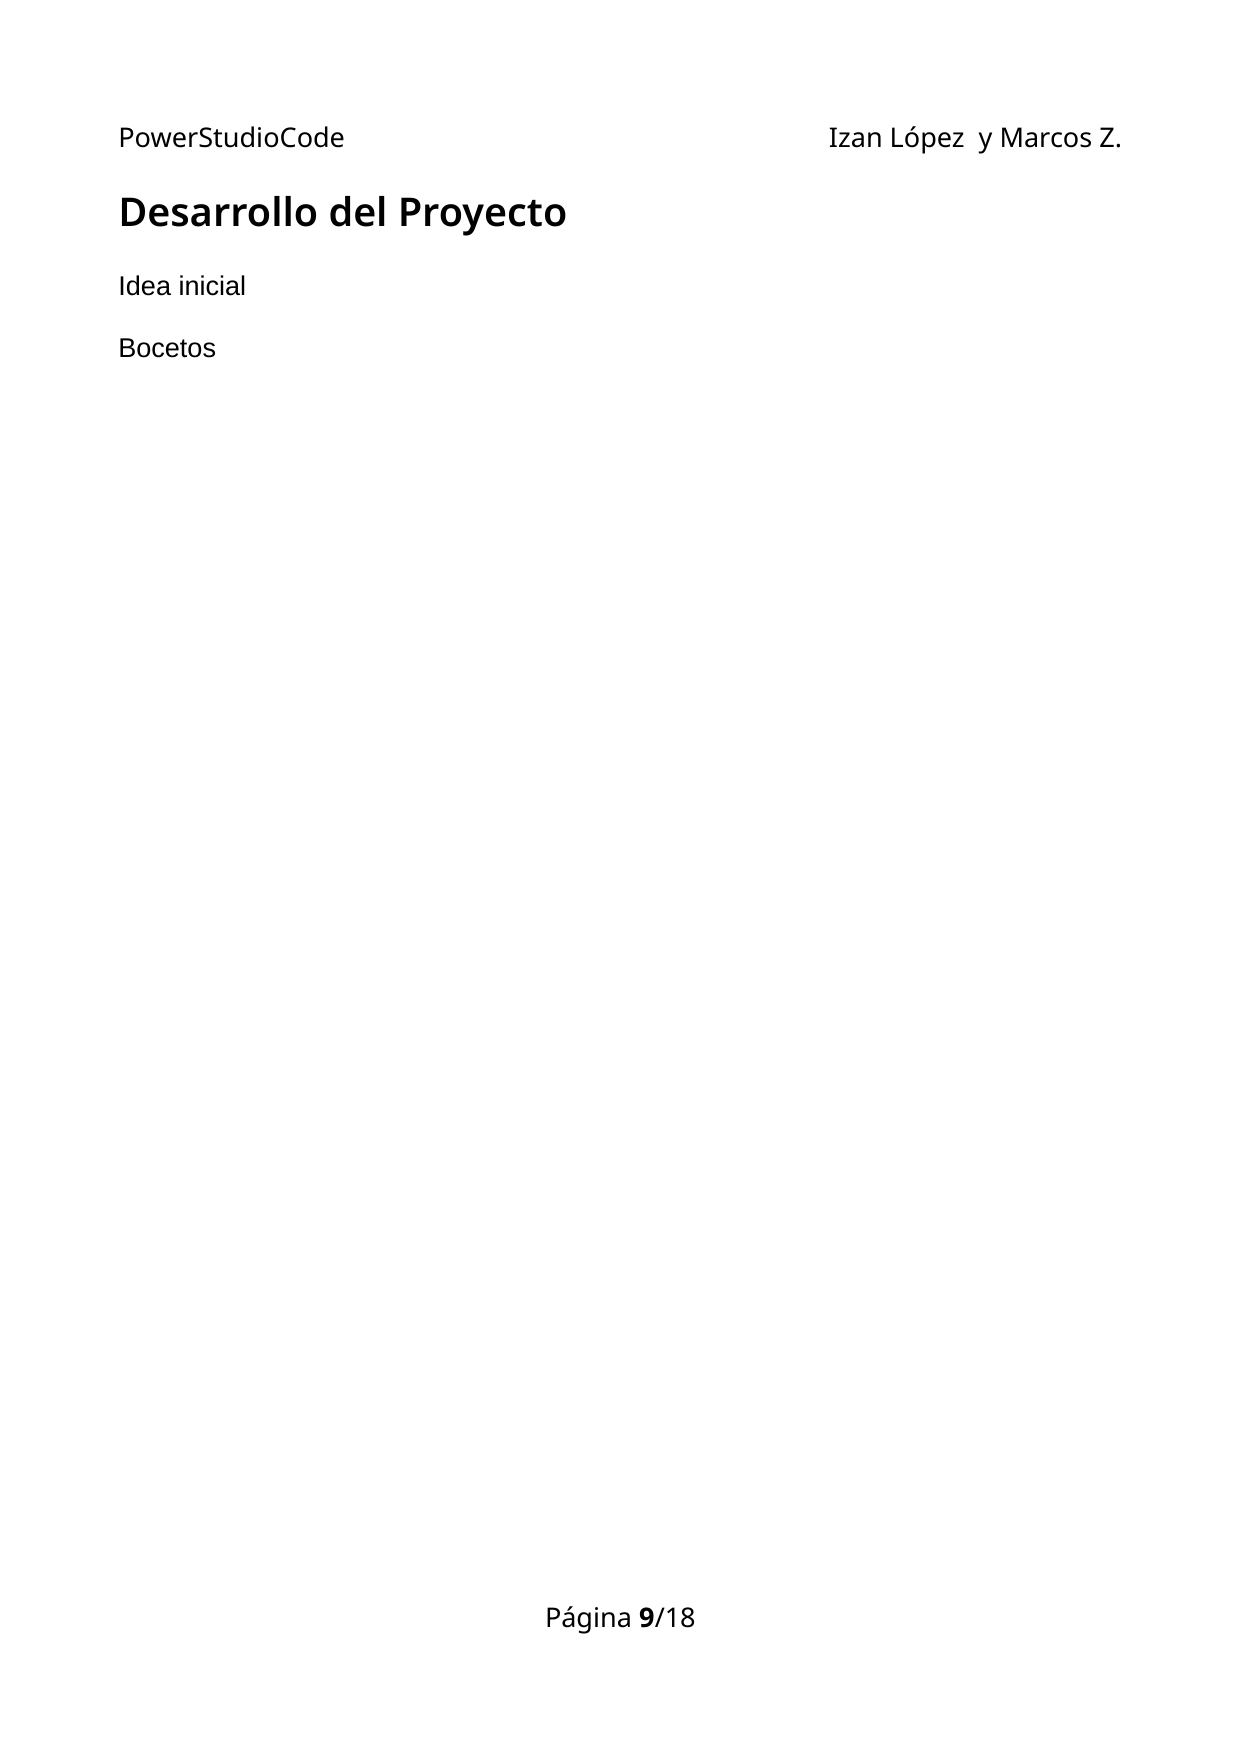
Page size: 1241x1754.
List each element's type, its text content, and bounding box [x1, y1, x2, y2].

text Bocetos [118, 332, 1122, 363]
text Idea inicial [118, 270, 1122, 301]
subtitle Desarrollo del Proyecto [118, 184, 1122, 238]
